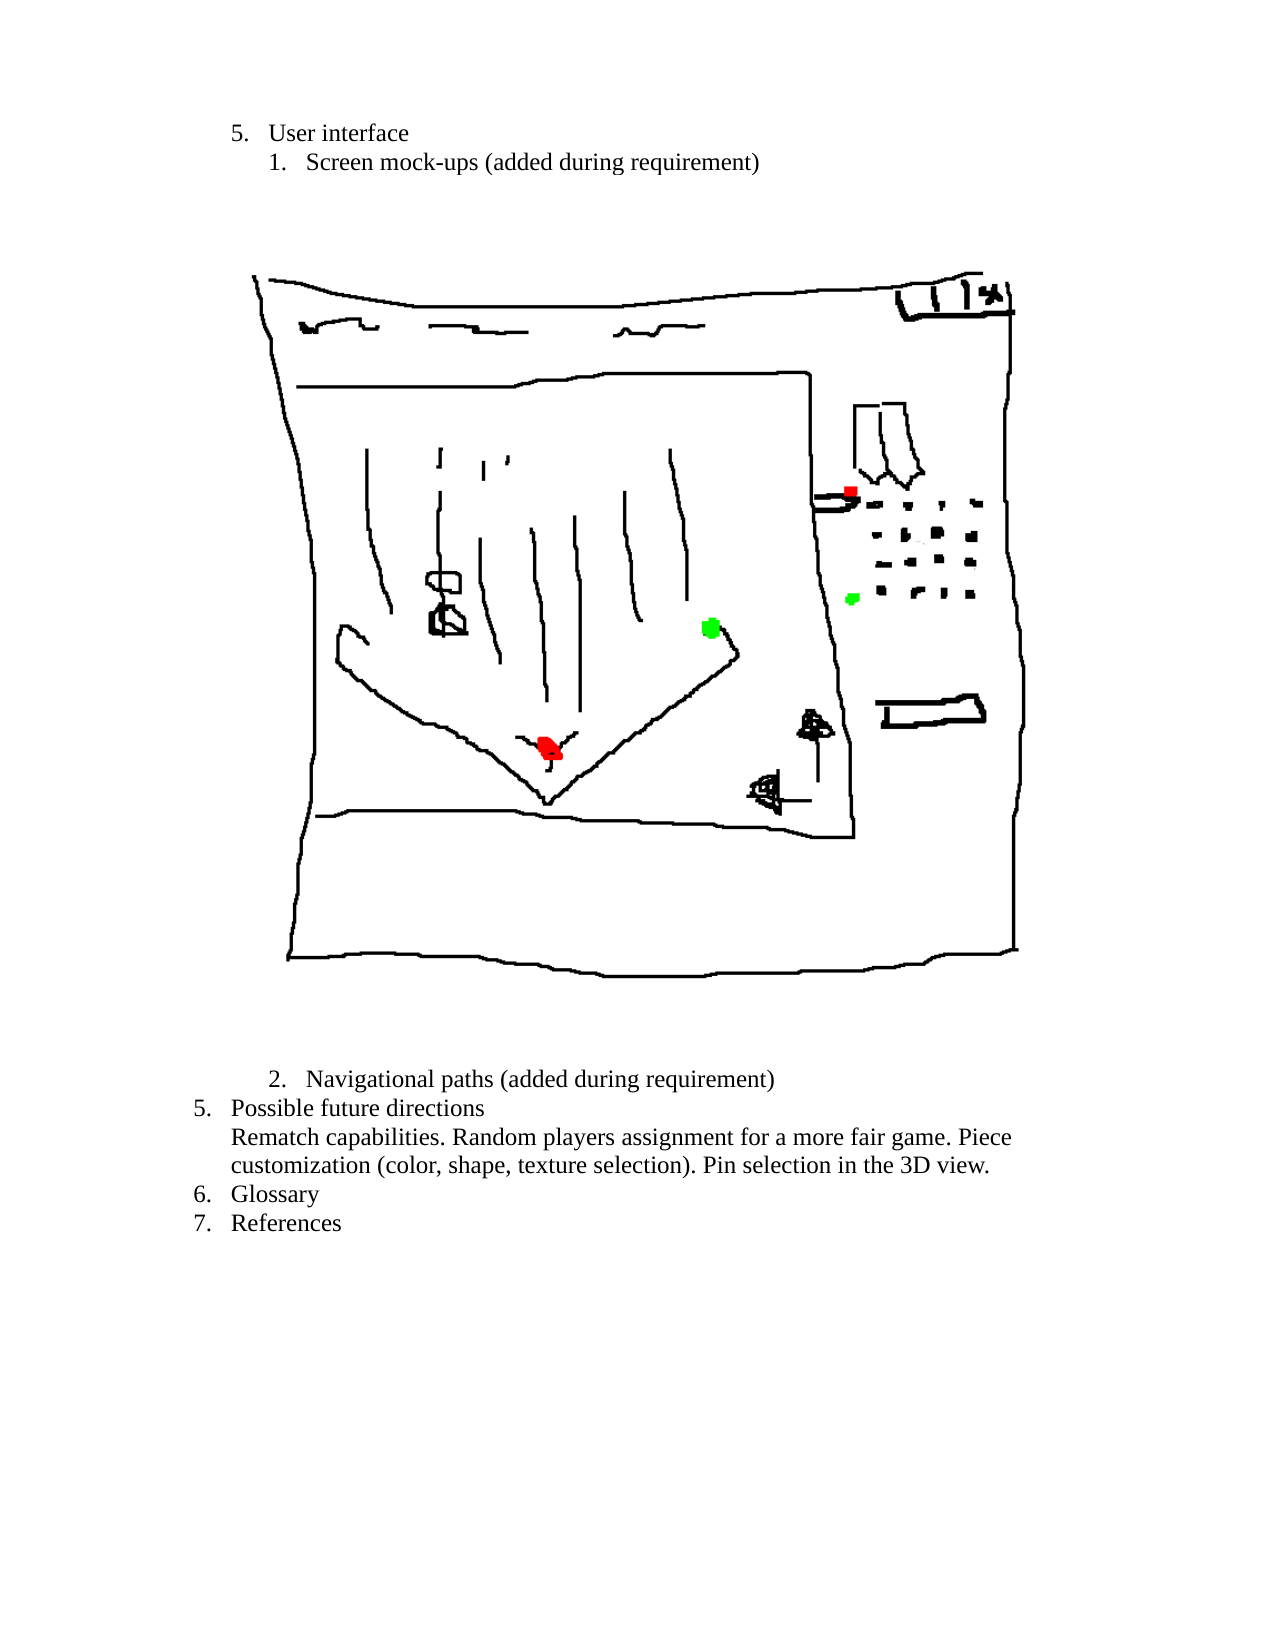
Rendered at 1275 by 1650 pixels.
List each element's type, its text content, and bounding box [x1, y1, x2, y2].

list Rematch capabilities. Random players assignment for a more fair game. Piece customization (color, shape, texture selection). Pin selection in the 3D view. [193, 1122, 1157, 1179]
list References [193, 1208, 1157, 1237]
picture [193, 175, 1082, 1065]
list Screen mock-ups (added during requirement) [268, 147, 1157, 176]
list Possible future directions [193, 1093, 1157, 1122]
list Navigational paths (added during requirement) [268, 176, 1157, 1093]
list Glossary [193, 1179, 1157, 1208]
list User interface [231, 118, 1157, 147]
